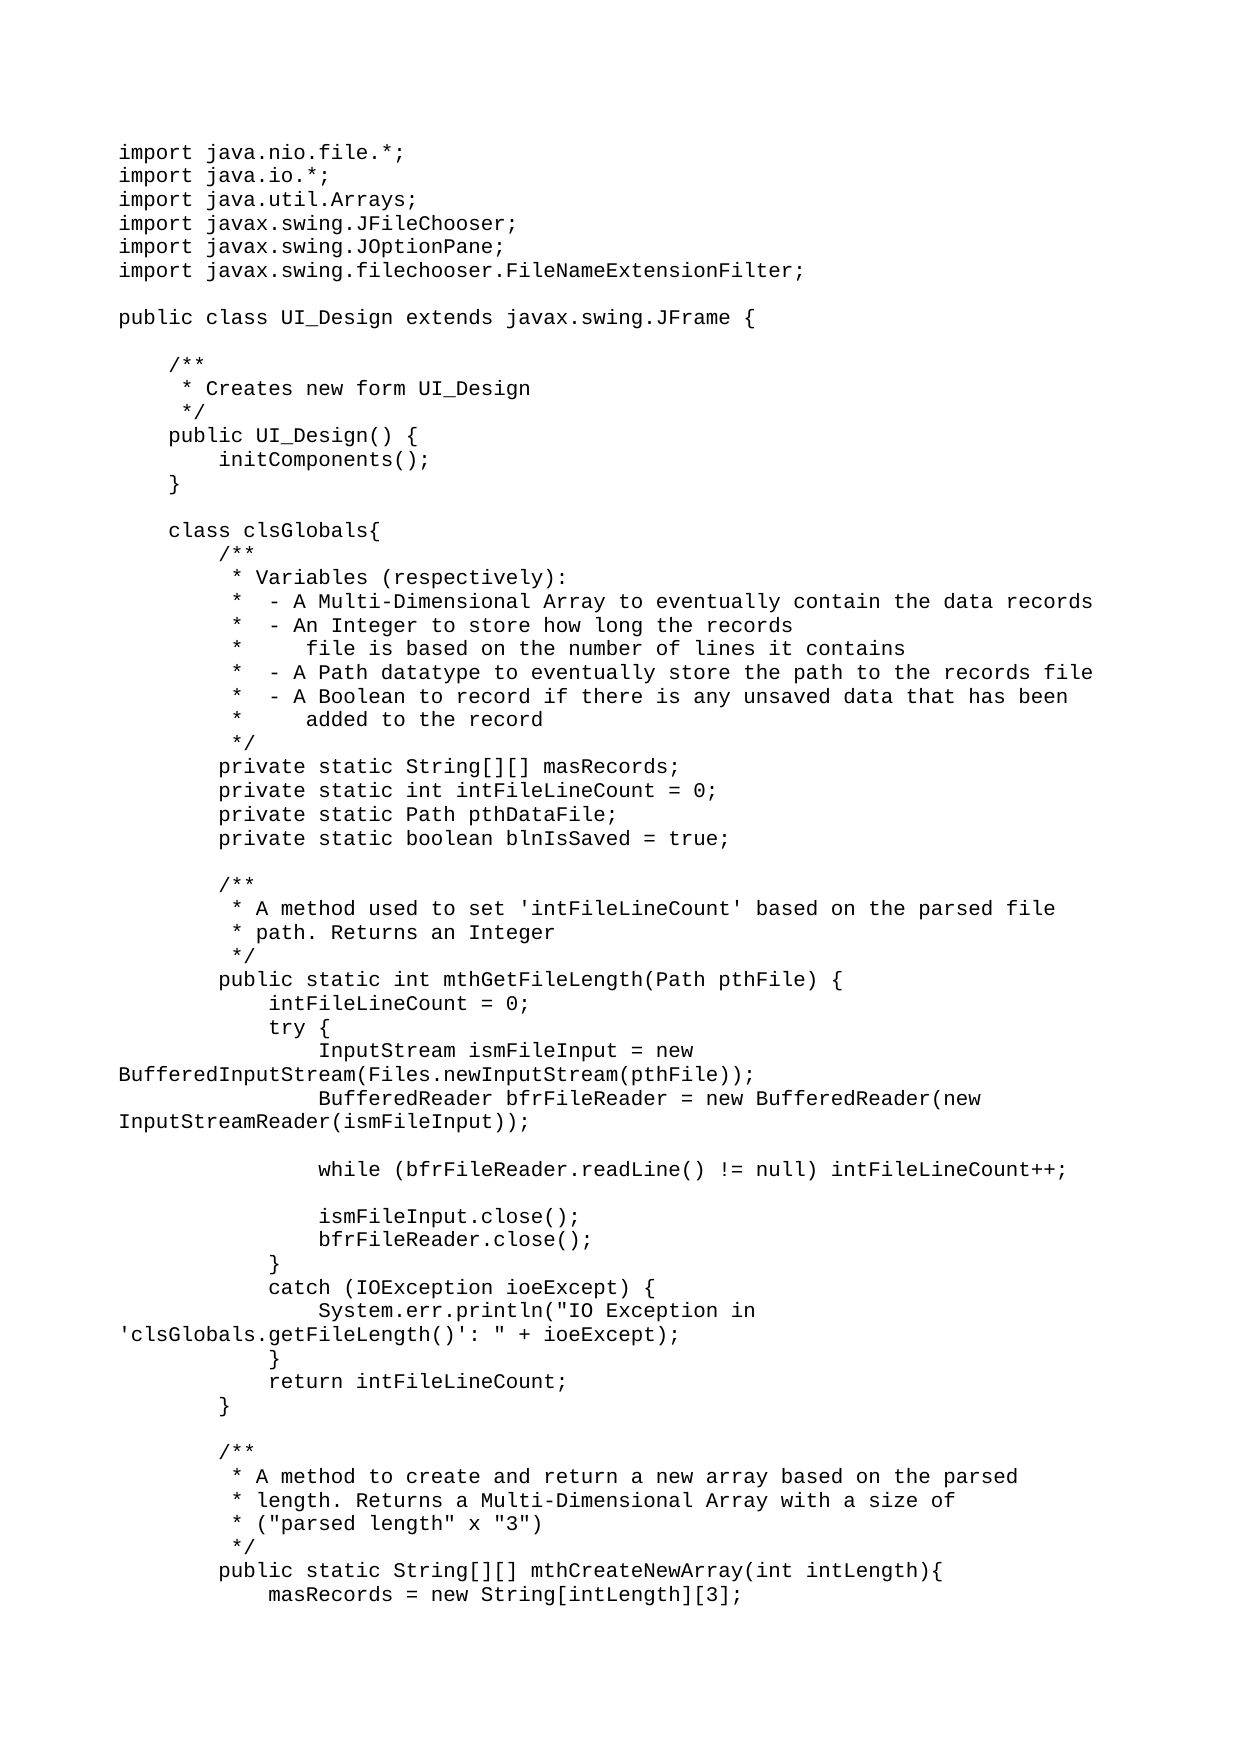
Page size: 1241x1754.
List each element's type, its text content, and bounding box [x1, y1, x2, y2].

text * Variables (respectively): [118, 567, 1122, 591]
text * added to the record [118, 709, 1122, 733]
text ismFileInput.close(); [118, 1206, 1122, 1229]
text public static String[][] mthCreateNewArray(int intLength){ [118, 1561, 1122, 1584]
text /** [118, 1442, 1122, 1466]
text while (bfrFileReader.readLine() != null) intFileLineCount++; [118, 1158, 1122, 1182]
text * A method to create and return a new array based on the parsed [118, 1466, 1122, 1489]
text public UI_Design() { [118, 426, 1122, 449]
text class clsGlobals{ [118, 520, 1122, 544]
text import java.io.*; [118, 165, 1122, 189]
text */ [118, 733, 1122, 757]
text /** [118, 354, 1122, 378]
text initComponents(); [118, 449, 1122, 473]
text } [118, 1348, 1122, 1371]
text import javax.swing.JFileChooser; [118, 213, 1122, 236]
text public static int mthGetFileLength(Path pthFile) { [118, 969, 1122, 993]
text import javax.swing.filechooser.FileNameExtensionFilter; [118, 260, 1122, 284]
text } [118, 473, 1122, 496]
text catch (IOException ioeExcept) { [118, 1277, 1122, 1300]
text } [118, 1253, 1122, 1277]
text /** [118, 544, 1122, 567]
text try { [118, 1017, 1122, 1040]
text private static int intFileLineCount = 0; [118, 780, 1122, 804]
text InputStream ismFileInput = new BufferedInputStream(Files.newInputStream(pthFile)); [118, 1040, 1122, 1088]
text * - A Path datatype to eventually store the path to the records file [118, 662, 1122, 686]
text private static String[][] masRecords; [118, 757, 1122, 780]
text masRecords = new String[intLength][3]; [118, 1584, 1122, 1608]
text } [118, 1395, 1122, 1419]
text * - A Boolean to record if there is any unsaved data that has been [118, 686, 1122, 709]
text private static Path pthDataFile; [118, 804, 1122, 827]
text return intFileLineCount; [118, 1371, 1122, 1395]
text * ("parsed length" x "3") [118, 1513, 1122, 1537]
text * path. Returns an Integer [118, 922, 1122, 946]
text import javax.swing.JOptionPane; [118, 236, 1122, 260]
text * A method used to set 'intFileLineCount' based on the parsed file [118, 898, 1122, 922]
text import java.nio.file.*; [118, 142, 1122, 165]
text */ [118, 1537, 1122, 1561]
text public class UI_Design extends javax.swing.JFrame { [118, 307, 1122, 331]
text */ [118, 946, 1122, 969]
text System.err.println("IO Exception in 'clsGlobals.getFileLength()': " + ioeExcept); [118, 1300, 1122, 1348]
text * - A Multi-Dimensional Array to eventually contain the data records [118, 591, 1122, 615]
text * length. Returns a Multi-Dimensional Array with a size of [118, 1489, 1122, 1513]
text * - An Integer to store how long the records [118, 615, 1122, 638]
text private static boolean blnIsSaved = true; [118, 827, 1122, 851]
text * Creates new form UI_Design [118, 378, 1122, 402]
text import java.util.Arrays; [118, 189, 1122, 213]
text /** [118, 875, 1122, 898]
text intFileLineCount = 0; [118, 993, 1122, 1017]
text * file is based on the number of lines it contains [118, 638, 1122, 662]
text bfrFileReader.close(); [118, 1229, 1122, 1253]
text */ [118, 402, 1122, 426]
text BufferedReader bfrFileReader = new BufferedReader(new InputStreamReader(ismFileInput)); [118, 1088, 1122, 1135]
